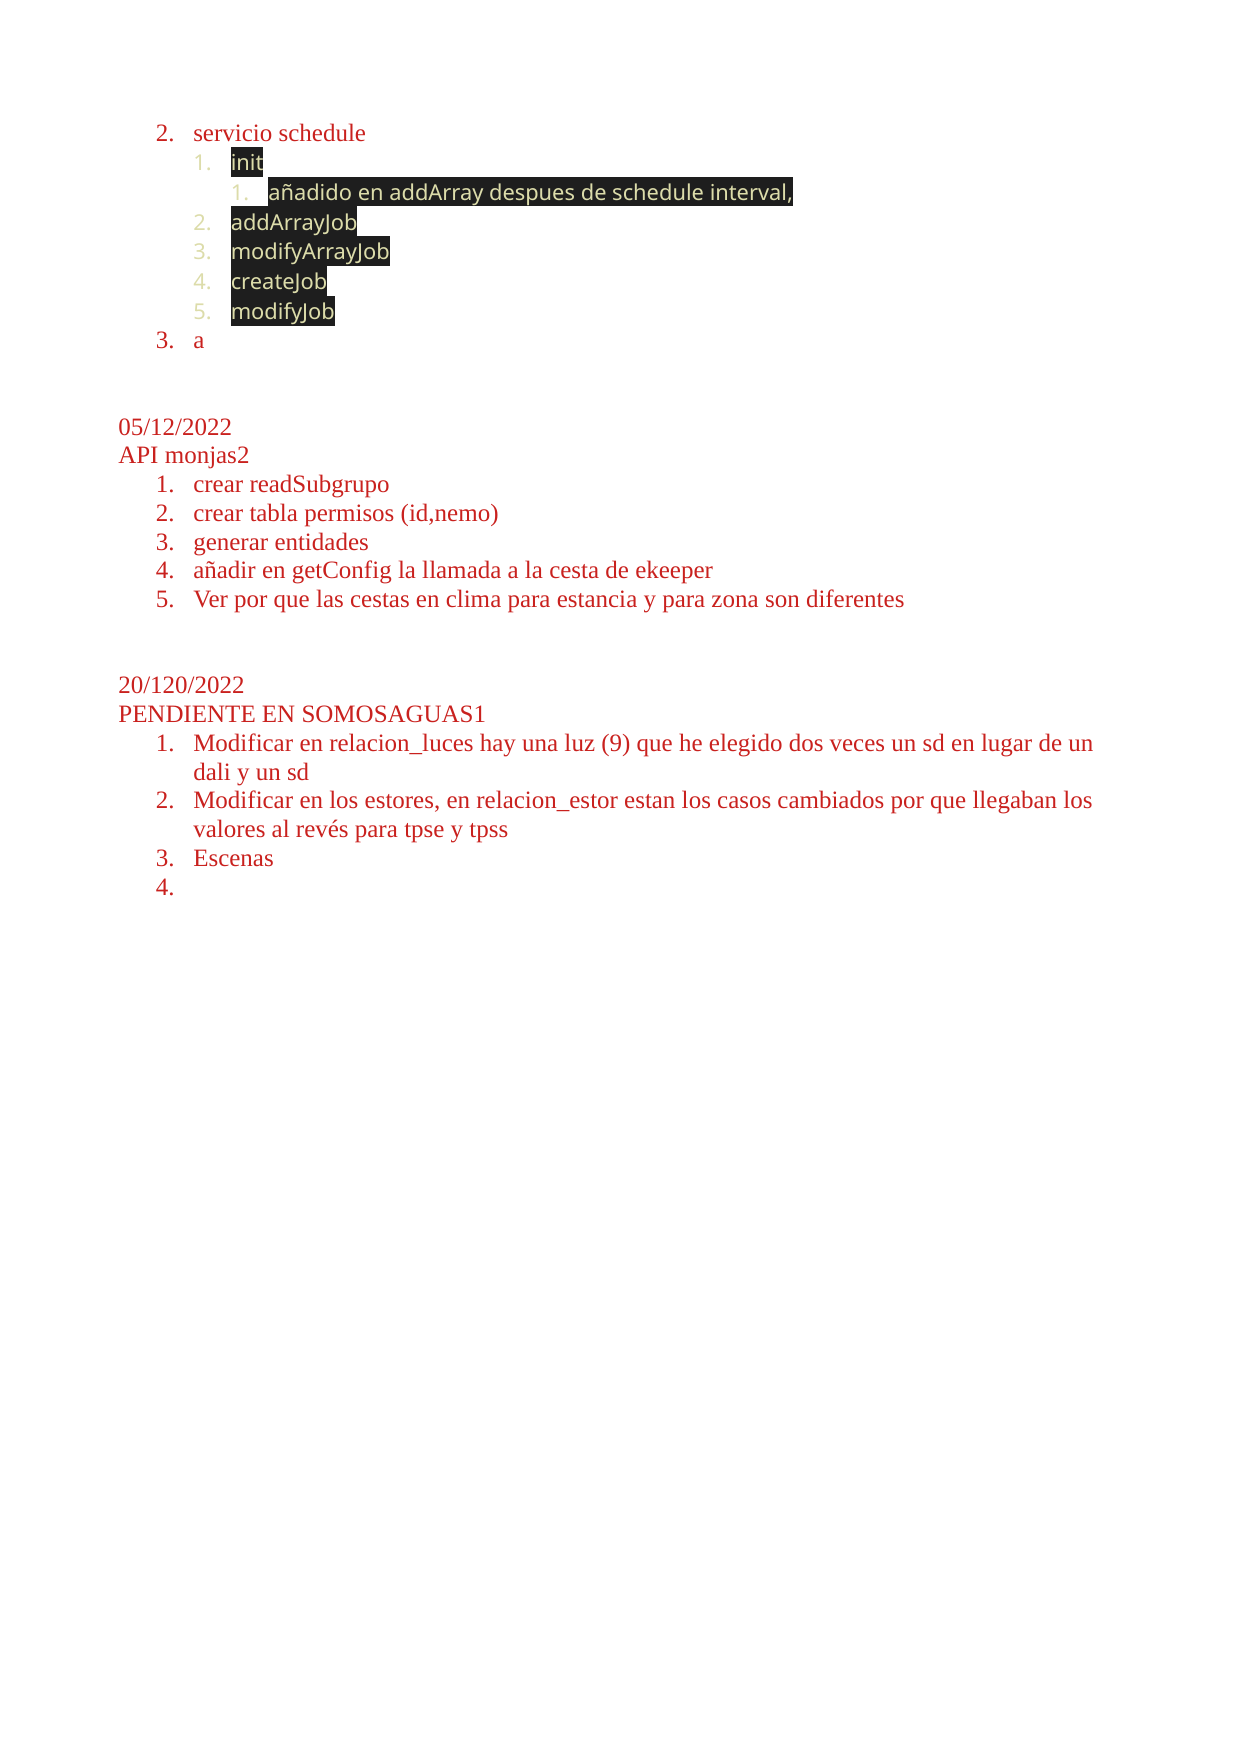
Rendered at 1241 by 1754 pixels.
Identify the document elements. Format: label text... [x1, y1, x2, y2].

text 05/12/2022 [118, 412, 1122, 441]
list a [156, 326, 1122, 354]
list Modificar en los estores, en relacion_estor estan los casos cambiados por que llegaban los valores al revés para tpse y tpss [156, 786, 1122, 843]
list crear readSubgrupo [156, 469, 1122, 498]
list añadir en getConfig la llamada a la cesta de ekeeper [156, 556, 1122, 584]
list crear tabla permisos (id,nemo) [156, 498, 1122, 527]
list Modificar en relacion_luces hay una luz (9) que he elegido dos veces un sd en lugar de un dali y un sd [156, 728, 1122, 786]
list modifyArrayJob [193, 236, 1122, 266]
list servicio schedule [156, 118, 1122, 147]
list añadido en addArray despues de schedule interval, [231, 177, 1122, 206]
list Escenas [156, 843, 1122, 872]
list init [193, 147, 1122, 177]
list createJob [193, 266, 1122, 296]
text API monjas2 [118, 441, 1122, 469]
text PENDIENTE EN SOMOSAGUAS1 [118, 699, 1122, 728]
list generar entidades [156, 527, 1122, 556]
list addArrayJob [193, 206, 1122, 236]
list Ver por que las cestas en clima para estancia y para zona son diferentes [156, 584, 1122, 613]
text 20/120/2022 [118, 671, 1122, 699]
list modifyJob [193, 296, 1122, 326]
